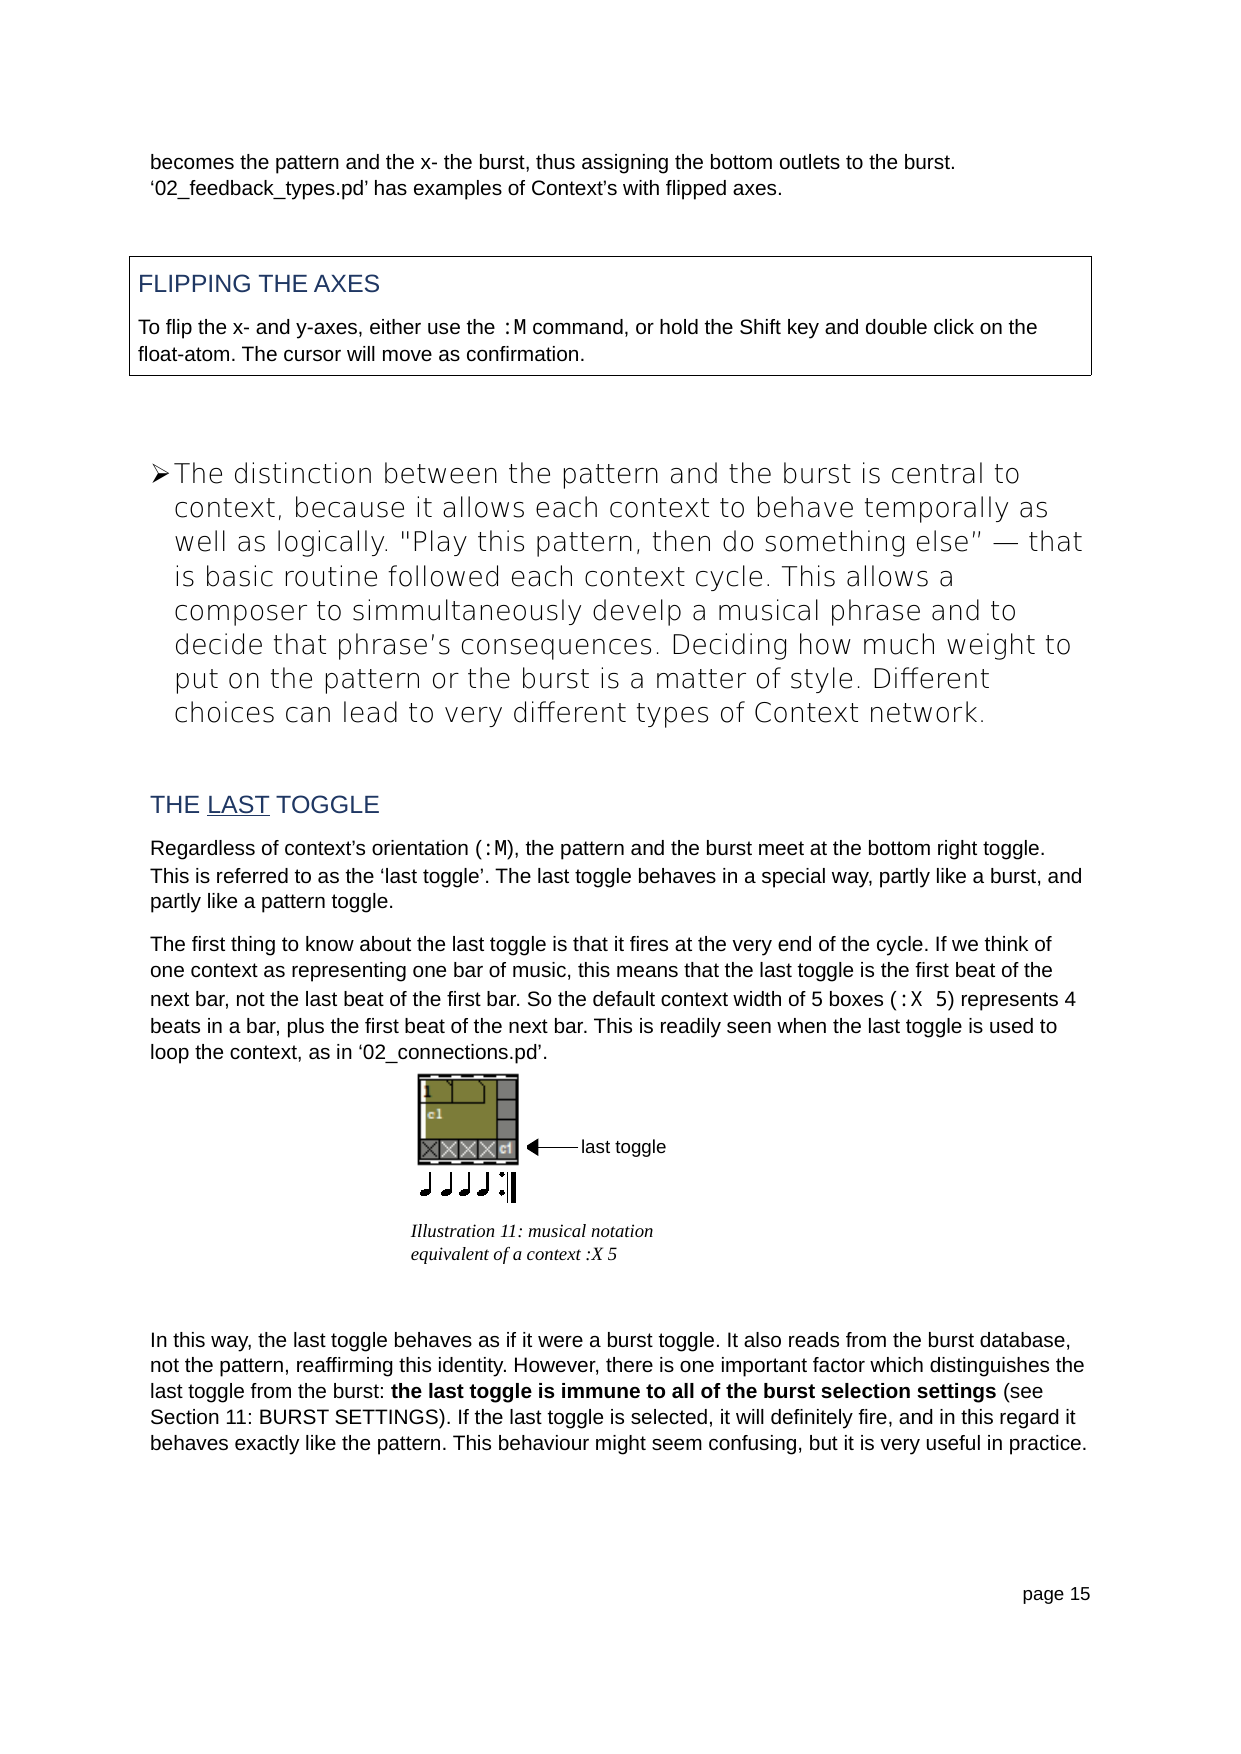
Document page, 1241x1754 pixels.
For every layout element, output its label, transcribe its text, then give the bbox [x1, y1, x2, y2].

text Regardless of context’s orientation (:M), the pattern and the burst meet at the bottom right toggle. This is referred to as the ‘last toggle’. The last toggle behaves in a special way, partly like a burst, and partly like a pattern toggle. [150, 833, 1090, 913]
subtitle THE LAST TOGGLE [150, 790, 1090, 819]
text becomes the pattern and the x- the burst, thus assigning the bottom outlets to the burst. ‘02_feedback_types.pd’ has examples of Context’s with flipped axes. [150, 150, 1090, 200]
list The distinction between the pattern and the burst is central to context, because it allows each context to behave temporally as well as logically. "Play this pattern, then do something else” — that is basic routine followed each context cycle. This allows a composer to simmultaneously develp a musical phrase and to decide that phrase’s consequences. Deciding how much weight to put on the pattern or the burst is a matter of style. Different choices can lead to very different types of Context network. [150, 459, 1090, 729]
picture [410, 1066, 527, 1172]
subtitle FLIPPING THE AXES [138, 269, 1082, 298]
text In this way, the last toggle behaves as if it were a burst toggle. It also reads from the burst database, not the pattern, reaffirming this identity. However, there is one important factor which distinguishes the last toggle from the burst: the last toggle is immune to all of the burst selection settings (see Section 11: BURST SETTINGS). If the last toggle is selected, it will definitely fire, and in this regard it behaves exactly like the pattern. This behaviour might seem confusing, but it is very useful in practice. [150, 1327, 1090, 1455]
text Illustration 11: musical notation equivalent of a context :X 5 [411, 1079, 686, 1264]
text The first thing to know about the last toggle is that it fires at the very end of the cycle. If we think of one context as representing one bar of music, this means that the last toggle is the first beat of the next bar, not the last beat of the first bar. So the default context width of 5 boxes (:X 5) represents 4 beats in a bar, plus the first beat of the next bar. This is readily seen when the last toggle is used to loop the context, as in ‘02_connections.pd’. [150, 932, 1090, 1064]
list To flip the x- and y-axes, either use the :M command, or hold the Shift key and double click on the float-atom. The cursor will move as confirmation. [138, 312, 1082, 366]
